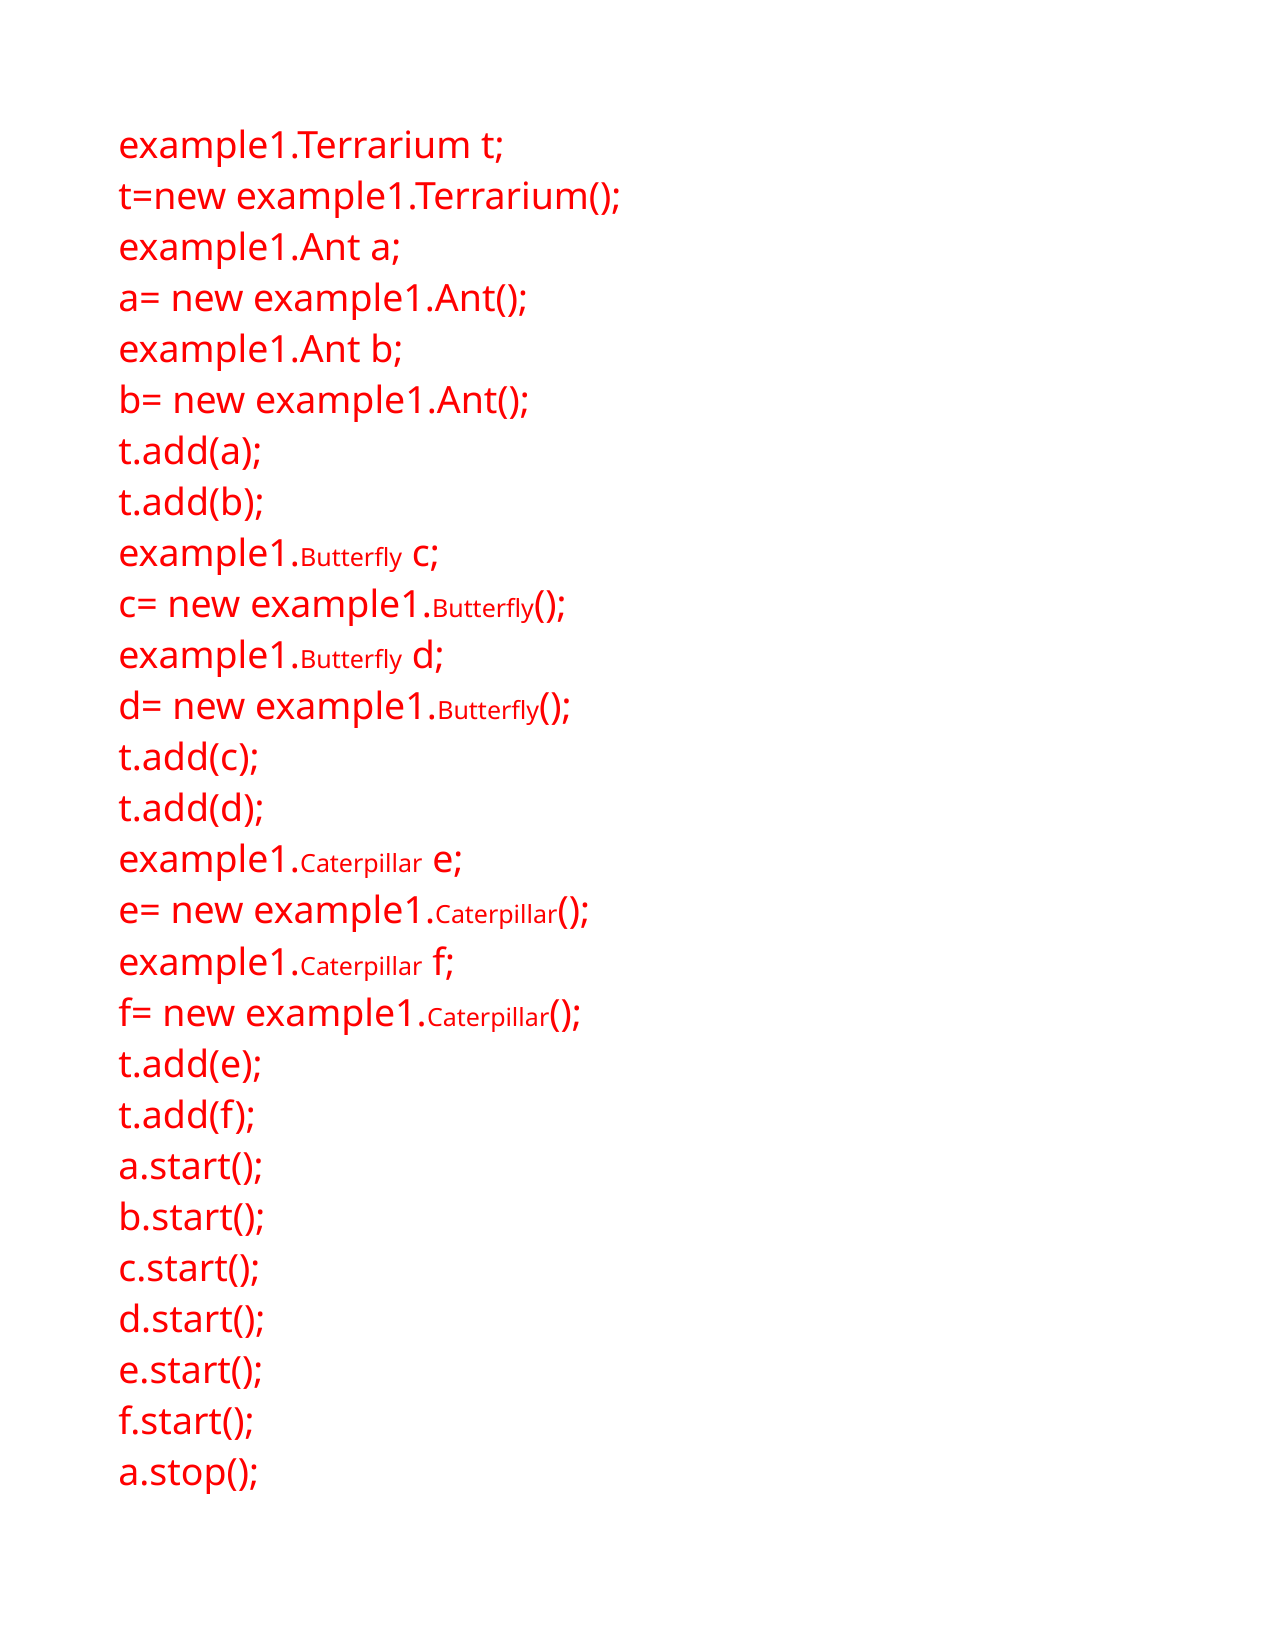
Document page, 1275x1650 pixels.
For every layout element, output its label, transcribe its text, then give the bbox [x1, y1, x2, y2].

text t.add(c); [118, 731, 1157, 782]
text t=new example1.Terrarium(); [118, 169, 1157, 220]
text d= new example1.Butterfly(); [118, 679, 1157, 731]
text a= new example1.Ant(); [118, 271, 1157, 322]
text t.add(f); [118, 1088, 1157, 1139]
text e= new example1.Caterpillar(); [118, 884, 1157, 935]
text t.add(d); [118, 782, 1157, 833]
text example1.Butterfly d; [118, 628, 1157, 679]
text example1.Ant a; [118, 220, 1157, 271]
text f= new example1.Caterpillar(); [118, 986, 1157, 1037]
text f.start(); [118, 1394, 1157, 1445]
text a.stop(); [118, 1445, 1157, 1496]
text c= new example1.Butterfly(); [118, 577, 1157, 628]
text b= new example1.Ant(); [118, 373, 1157, 424]
text t.add(a); [118, 424, 1157, 475]
text c.start(); [118, 1241, 1157, 1292]
text example1.Ant b; [118, 322, 1157, 373]
text t.add(b); [118, 475, 1157, 526]
text t.add(e); [118, 1037, 1157, 1088]
text a.start(); [118, 1139, 1157, 1190]
text example1.Caterpillar f; [118, 935, 1157, 986]
text d.start(); [118, 1292, 1157, 1343]
text example1.Terrarium t; [118, 118, 1157, 169]
text e.start(); [118, 1343, 1157, 1394]
text example1.Butterfly c; [118, 526, 1157, 577]
text example1.Caterpillar e; [118, 833, 1157, 884]
text b.start(); [118, 1190, 1157, 1241]
